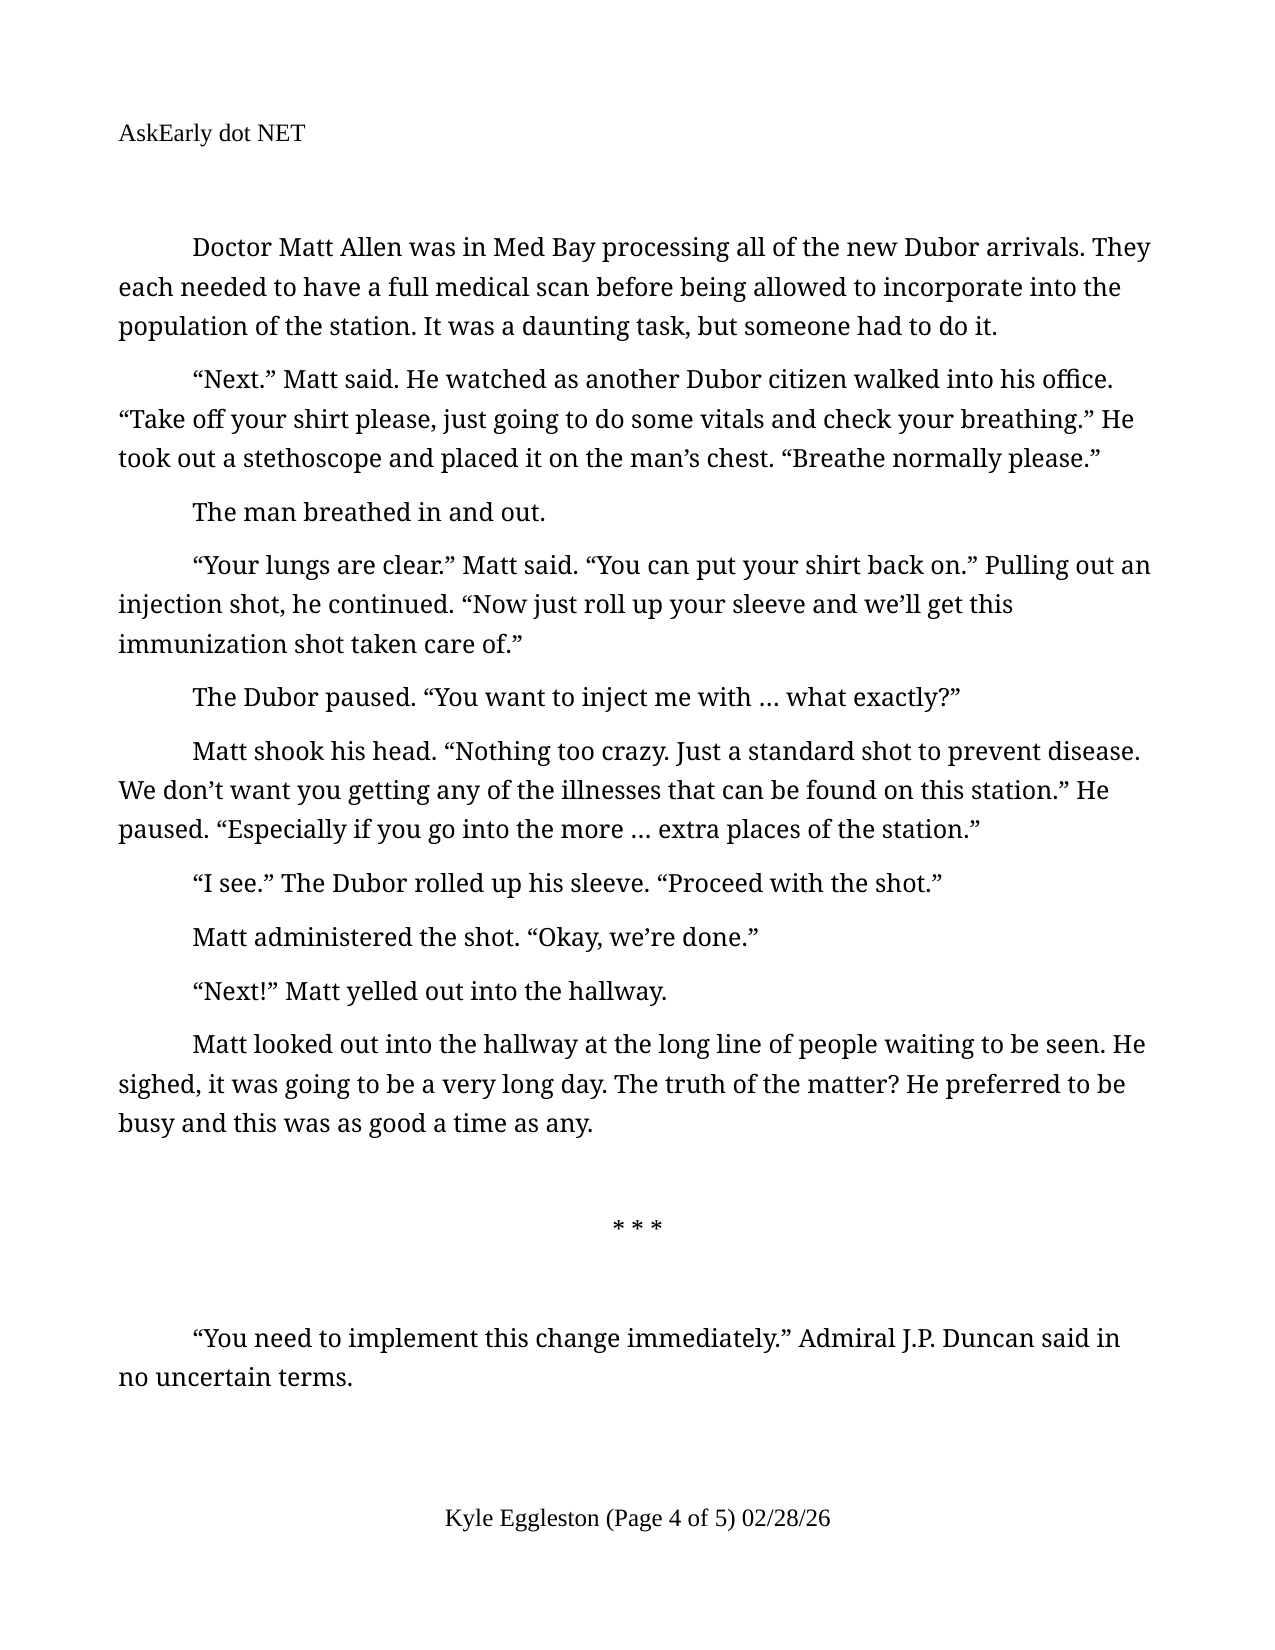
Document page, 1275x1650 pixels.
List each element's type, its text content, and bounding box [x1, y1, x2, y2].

text Matt looked out into the hallway at the long line of people waiting to be seen. He sighed, it was going to be a very long day. The truth of the matter? He preferred to be busy and this was as good a time as any. [118, 1027, 1157, 1139]
text “Next!” Matt yelled out into the hallway. [118, 973, 1157, 1007]
text The Dubor paused. “You want to inject me with … what exactly?” [118, 680, 1157, 714]
text “You need to implement this change immediately.” Admiral J.P. Duncan said in no uncertain terms. [118, 1321, 1157, 1394]
text Matt administered the shot. “Okay, we’re done.” [118, 920, 1157, 954]
text The man breathed in and out. [118, 494, 1157, 528]
text * * * [118, 1213, 1157, 1247]
text “Next.” Matt said. He watched as another Dubor citizen walked into his office. “Take off your shirt please, just going to do some vitals and check your breathing.” He took out a stethoscope and placed it on the man’s chest. “Breathe normally please.” [118, 362, 1157, 474]
text “I see.” The Dubor rolled up his sleeve. “Proceed with the shot.” [118, 866, 1157, 900]
text Doctor Matt Allen was in Med Bay processing all of the new Dubor arrivals. They each needed to have a full medical scan before being allowed to incorporate into the population of the station. It was a daunting task, but someone had to do it. [118, 230, 1157, 342]
text Matt shook his head. “Nothing too crazy. Just a standard shot to prevent disease. We don’t want you getting any of the illnesses that can be found on this station.” He paused. “Especially if you go into the more … extra places of the station.” [118, 734, 1157, 846]
text “Your lungs are clear.” Matt said. “You can put your shirt back on.” Pulling out an injection shot, he continued. “Now just roll up your sleeve and we’ll get this immunization shot taken care of.” [118, 548, 1157, 660]
